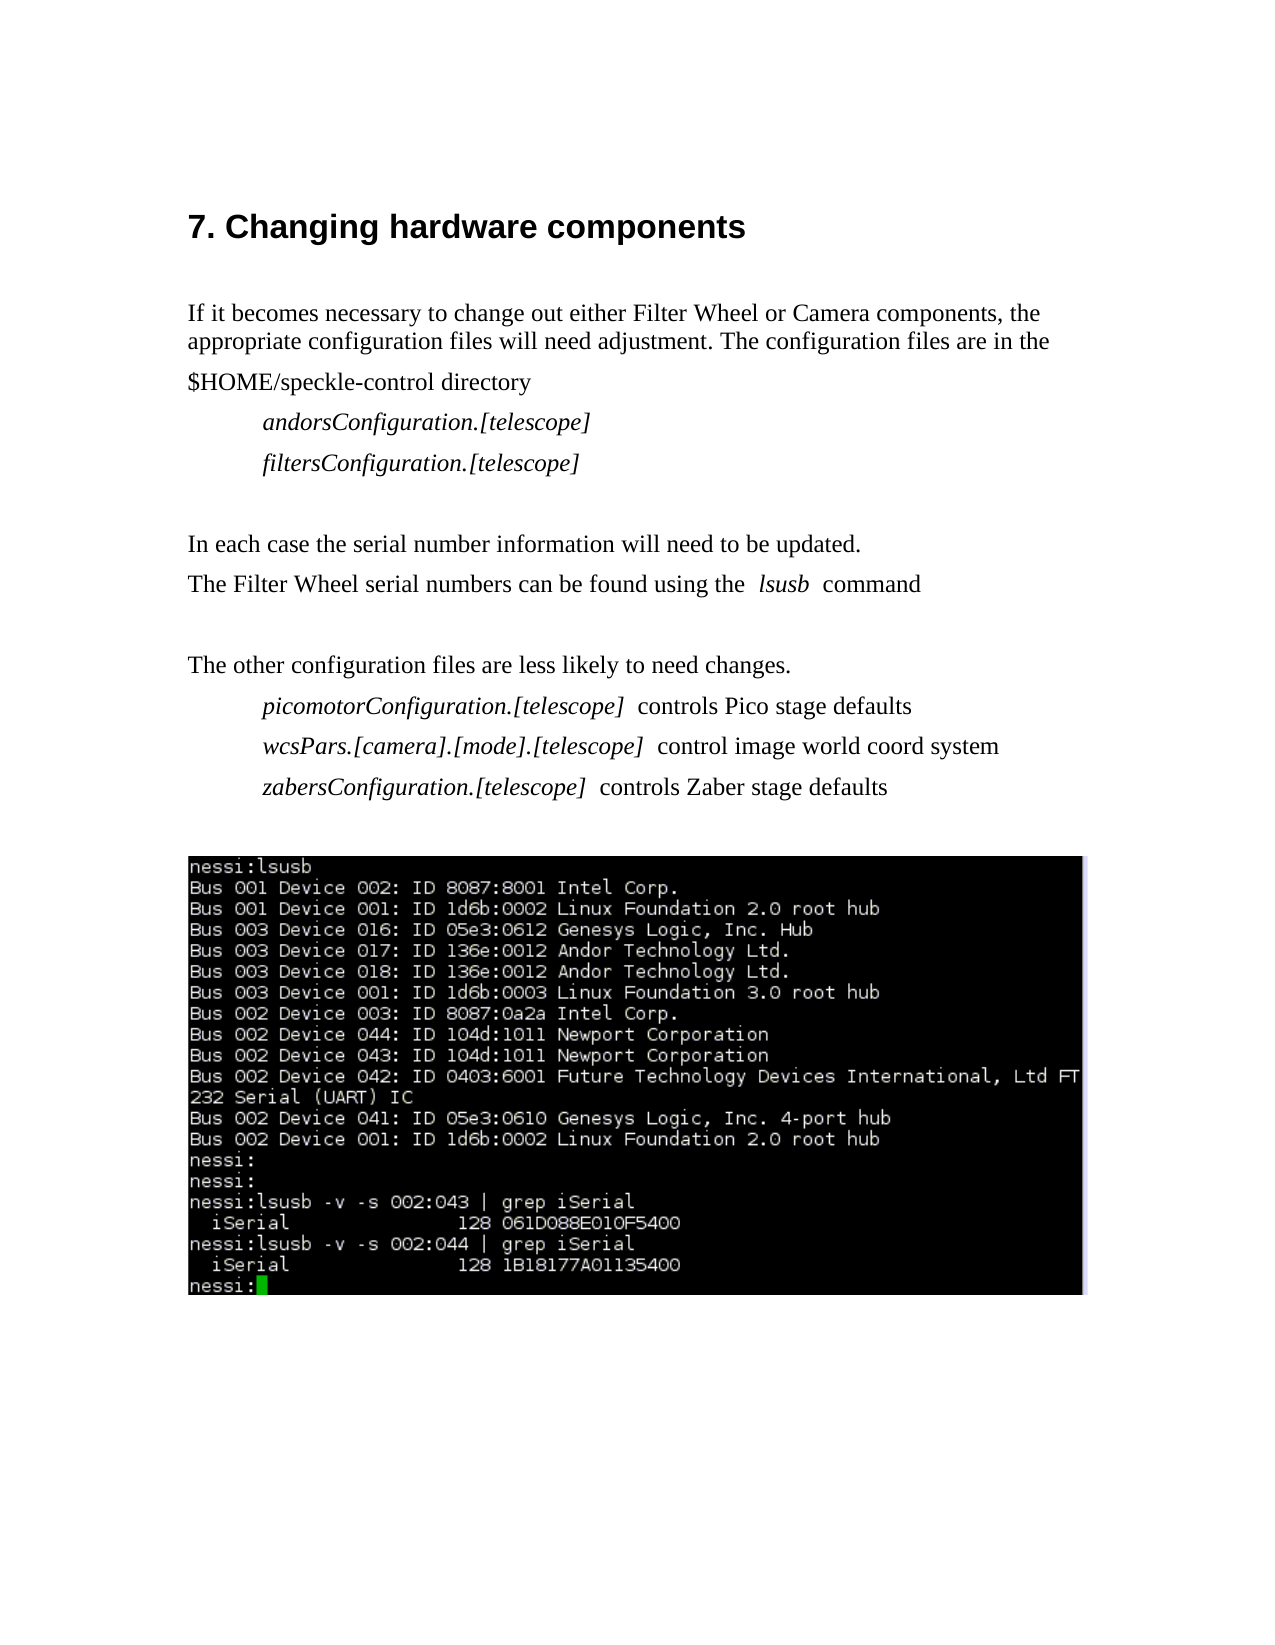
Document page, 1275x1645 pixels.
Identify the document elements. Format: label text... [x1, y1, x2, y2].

text wcsPars.[camera].[mode].[telescope] control image world coord system [187, 732, 1087, 760]
subtitle 7. Changing hardware components [187, 208, 1087, 246]
text picomotorConfiguration.[telescope] controls Pico stage defaults [187, 692, 1087, 719]
text In each case the serial number information will need to be updated. [187, 529, 1087, 557]
picture [187, 856, 1088, 1295]
text If it becomes necessary to change out either Filter Wheel or Camera components, the appropriate configuration files will need adjustment. The configuration files are in the [187, 299, 1087, 355]
text filtersConfiguration.[telescope] [187, 448, 1087, 476]
text The Filter Wheel serial numbers can be found using the lsusb command [187, 570, 1087, 598]
text The other configuration files are less likely to need changes. [187, 651, 1087, 679]
text $HOME/speckle-control directory [187, 367, 1087, 395]
text andorsConfiguration.[telescope] [187, 408, 1087, 436]
text zabersConfiguration.[telescope] controls Zaber stage defaults [187, 773, 1087, 801]
